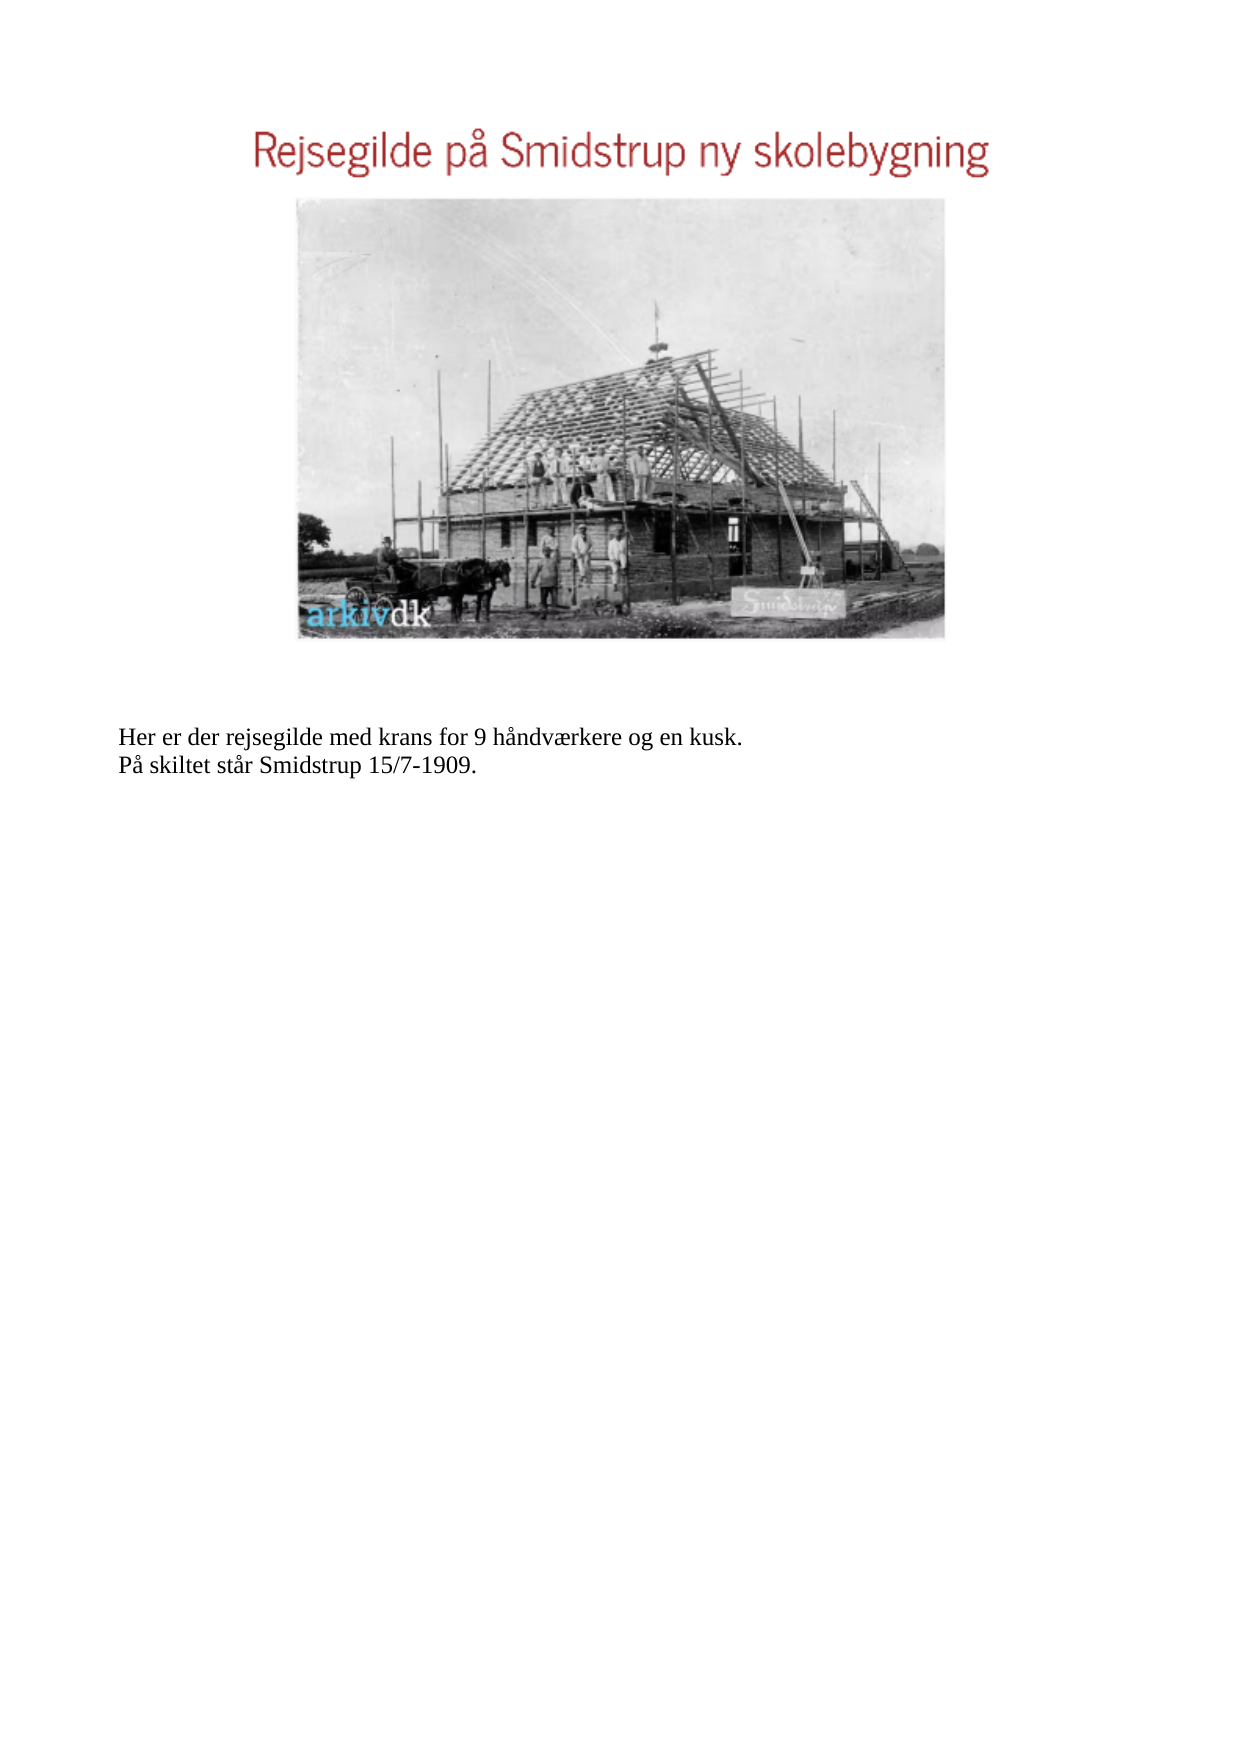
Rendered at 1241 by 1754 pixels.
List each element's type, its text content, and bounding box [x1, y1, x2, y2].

text På skiltet står Smidstrup 15/7-1909. [118, 751, 1122, 779]
picture [246, 118, 995, 656]
text Her er der rejsegilde med krans for 9 håndværkere og en kusk. [118, 722, 1122, 751]
